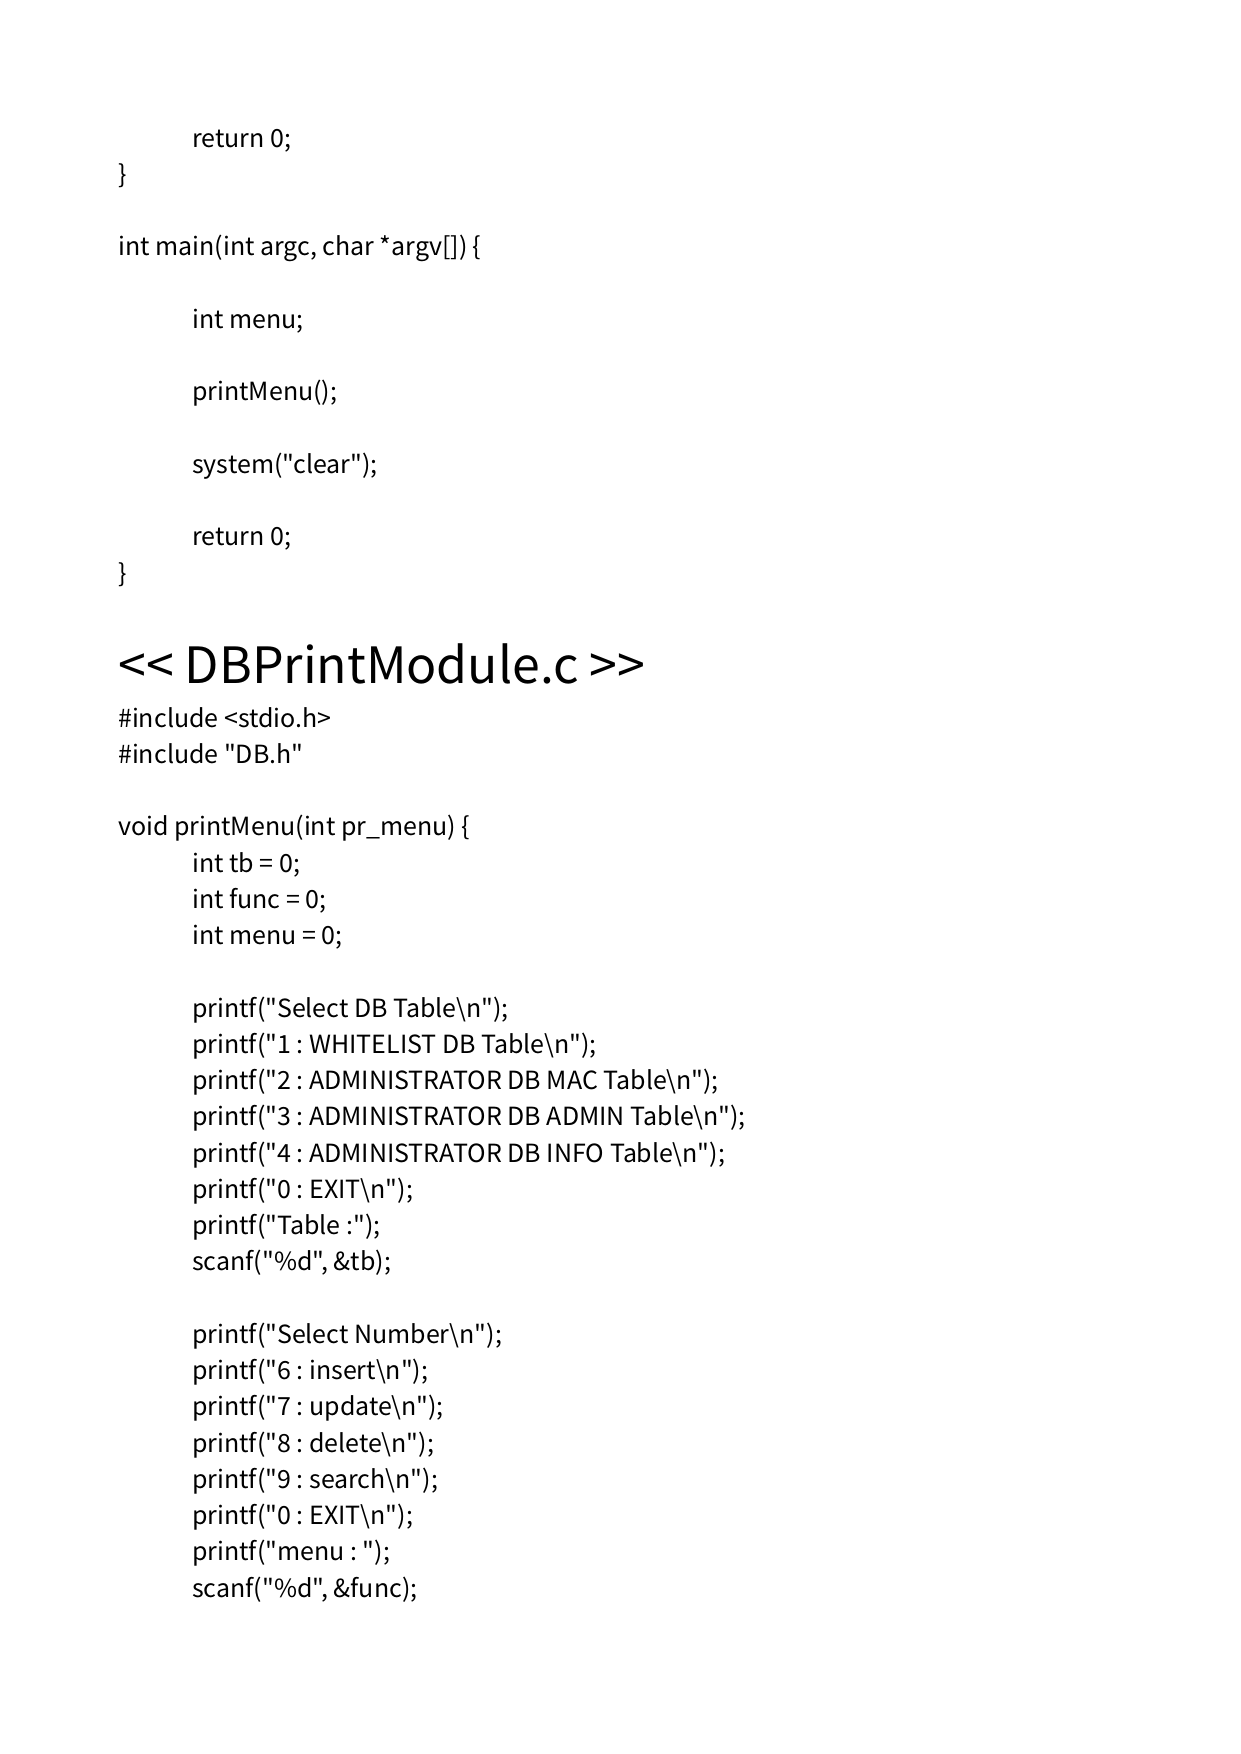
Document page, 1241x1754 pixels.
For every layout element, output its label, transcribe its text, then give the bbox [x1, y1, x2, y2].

text printf("7 : update\n"); [118, 1387, 1122, 1423]
text void printMenu(int pr_menu) { [118, 807, 1122, 843]
text printf("menu : "); [118, 1532, 1122, 1568]
text printf("0 : EXIT\n"); [118, 1496, 1122, 1532]
text scanf("%d", &tb); [118, 1242, 1122, 1278]
text printf("0 : EXIT\n"); [118, 1169, 1122, 1206]
text scanf("%d", &func); [118, 1568, 1122, 1604]
text #include "DB.h" [118, 734, 1122, 771]
text int func = 0; [118, 879, 1122, 916]
text printf("2 : ADMINISTRATOR DB MAC Table\n"); [118, 1061, 1122, 1097]
text int main(int argc, char *argv[]) { [118, 227, 1122, 263]
text } [118, 553, 1122, 589]
text printf("Select Number\n"); [118, 1314, 1122, 1351]
text } [118, 154, 1122, 191]
text printf("3 : ADMINISTRATOR DB ADMIN Table\n"); [118, 1097, 1122, 1133]
text int menu = 0; [118, 916, 1122, 952]
text printf("8 : delete\n"); [118, 1423, 1122, 1459]
text printf("6 : insert\n"); [118, 1351, 1122, 1387]
text printf("9 : search\n"); [118, 1459, 1122, 1496]
text int menu; [118, 299, 1122, 336]
text int tb = 0; [118, 843, 1122, 879]
text system("clear"); [118, 444, 1122, 481]
text return 0; [118, 118, 1122, 154]
text printf("Select DB Table\n"); [118, 988, 1122, 1024]
text printf("1 : WHITELIST DB Table\n"); [118, 1024, 1122, 1061]
text return 0; [118, 517, 1122, 553]
text printf("Table :"); [118, 1206, 1122, 1242]
text #include <stdio.h> [118, 698, 1122, 734]
text printMenu(); [118, 372, 1122, 408]
text printf("4 : ADMINISTRATOR DB INFO Table\n"); [118, 1133, 1122, 1169]
text << DBPrintModule.c >> [118, 626, 1122, 698]
